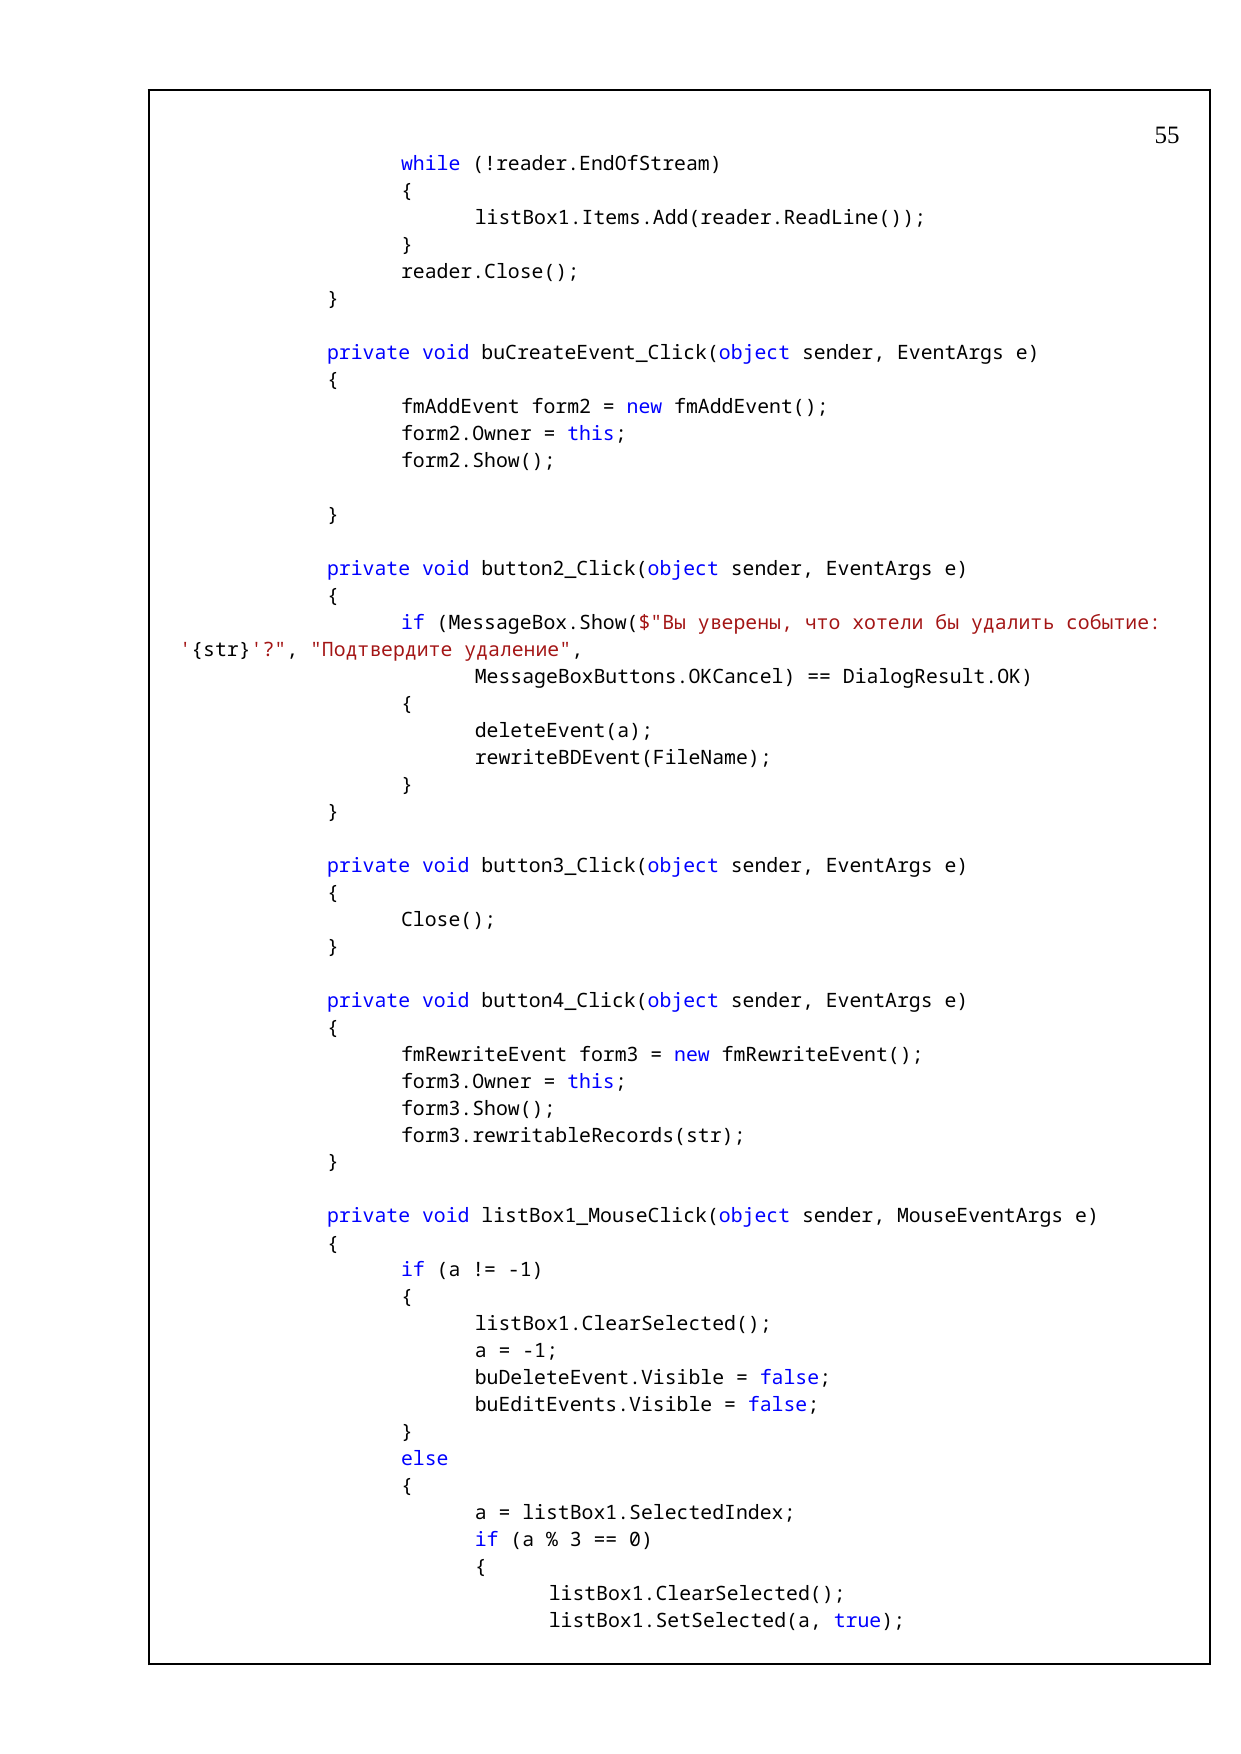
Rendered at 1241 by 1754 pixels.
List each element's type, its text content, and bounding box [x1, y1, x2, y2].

text listBox1.ClearSelected(); [179, 1579, 1179, 1606]
text if (a % 3 == 0) [179, 1526, 1179, 1552]
text MessageBoxButtons.OKCancel) == DialogResult.OK) [179, 662, 1179, 689]
text form3.rewritableRecords(str); [179, 1121, 1179, 1148]
text listBox1.SetSelected(a, true); [179, 1606, 1179, 1633]
text buDeleteEvent.Visible = false; [179, 1364, 1179, 1391]
text } [179, 797, 1179, 824]
text } [179, 231, 1179, 257]
text } [179, 1148, 1179, 1175]
text private void button3_Click(object sender, EventArgs e) [179, 851, 1179, 878]
text { [179, 1552, 1179, 1579]
text deleteEvent(a); [179, 716, 1179, 743]
text buEditEvents.Visible = false; [179, 1391, 1179, 1418]
text { [179, 365, 1179, 392]
text listBox1.Items.Add(reader.ReadLine()); [179, 203, 1179, 231]
text { [179, 1229, 1179, 1256]
text form3.Show(); [179, 1094, 1179, 1121]
text a = listBox1.SelectedIndex; [179, 1498, 1179, 1526]
text } [179, 1418, 1179, 1444]
text else [179, 1444, 1179, 1472]
text form2.Owner = this; [179, 419, 1179, 446]
text { [179, 1472, 1179, 1498]
text } [179, 770, 1179, 797]
text reader.Close(); [179, 257, 1179, 284]
text if (MessageBox.Show($"Вы уверены, что хотели бы удалить событие: '{str}'?", "Подтвердите удаление", [179, 608, 1179, 662]
text { [179, 689, 1179, 716]
text fmRewriteEvent form3 = new fmRewriteEvent(); [179, 1040, 1179, 1067]
text } [179, 500, 1179, 527]
text a = -1; [179, 1337, 1179, 1364]
text private void listBox1_MouseClick(object sender, MouseEventArgs e) [179, 1202, 1179, 1229]
text } [179, 284, 1179, 311]
text { [179, 1013, 1179, 1040]
text form2.Show(); [179, 446, 1179, 473]
text private void buCreateEvent_Click(object sender, EventArgs e) [179, 338, 1179, 365]
text { [179, 581, 1179, 608]
text rewriteBDEvent(FileName); [179, 743, 1179, 770]
text Close(); [179, 905, 1179, 932]
text { [179, 177, 1179, 203]
text private void button4_Click(object sender, EventArgs e) [179, 986, 1179, 1013]
text private void button2_Click(object sender, EventArgs e) [179, 554, 1179, 581]
text { [179, 1283, 1179, 1310]
text while (!reader.EndOfStream) [179, 149, 1179, 177]
text fmAddEvent form2 = new fmAddEvent(); [179, 392, 1179, 419]
text } [179, 932, 1179, 959]
text listBox1.ClearSelected(); [179, 1310, 1179, 1337]
text if (a != -1) [179, 1256, 1179, 1283]
text form3.Owner = this; [179, 1067, 1179, 1094]
text { [179, 878, 1179, 905]
